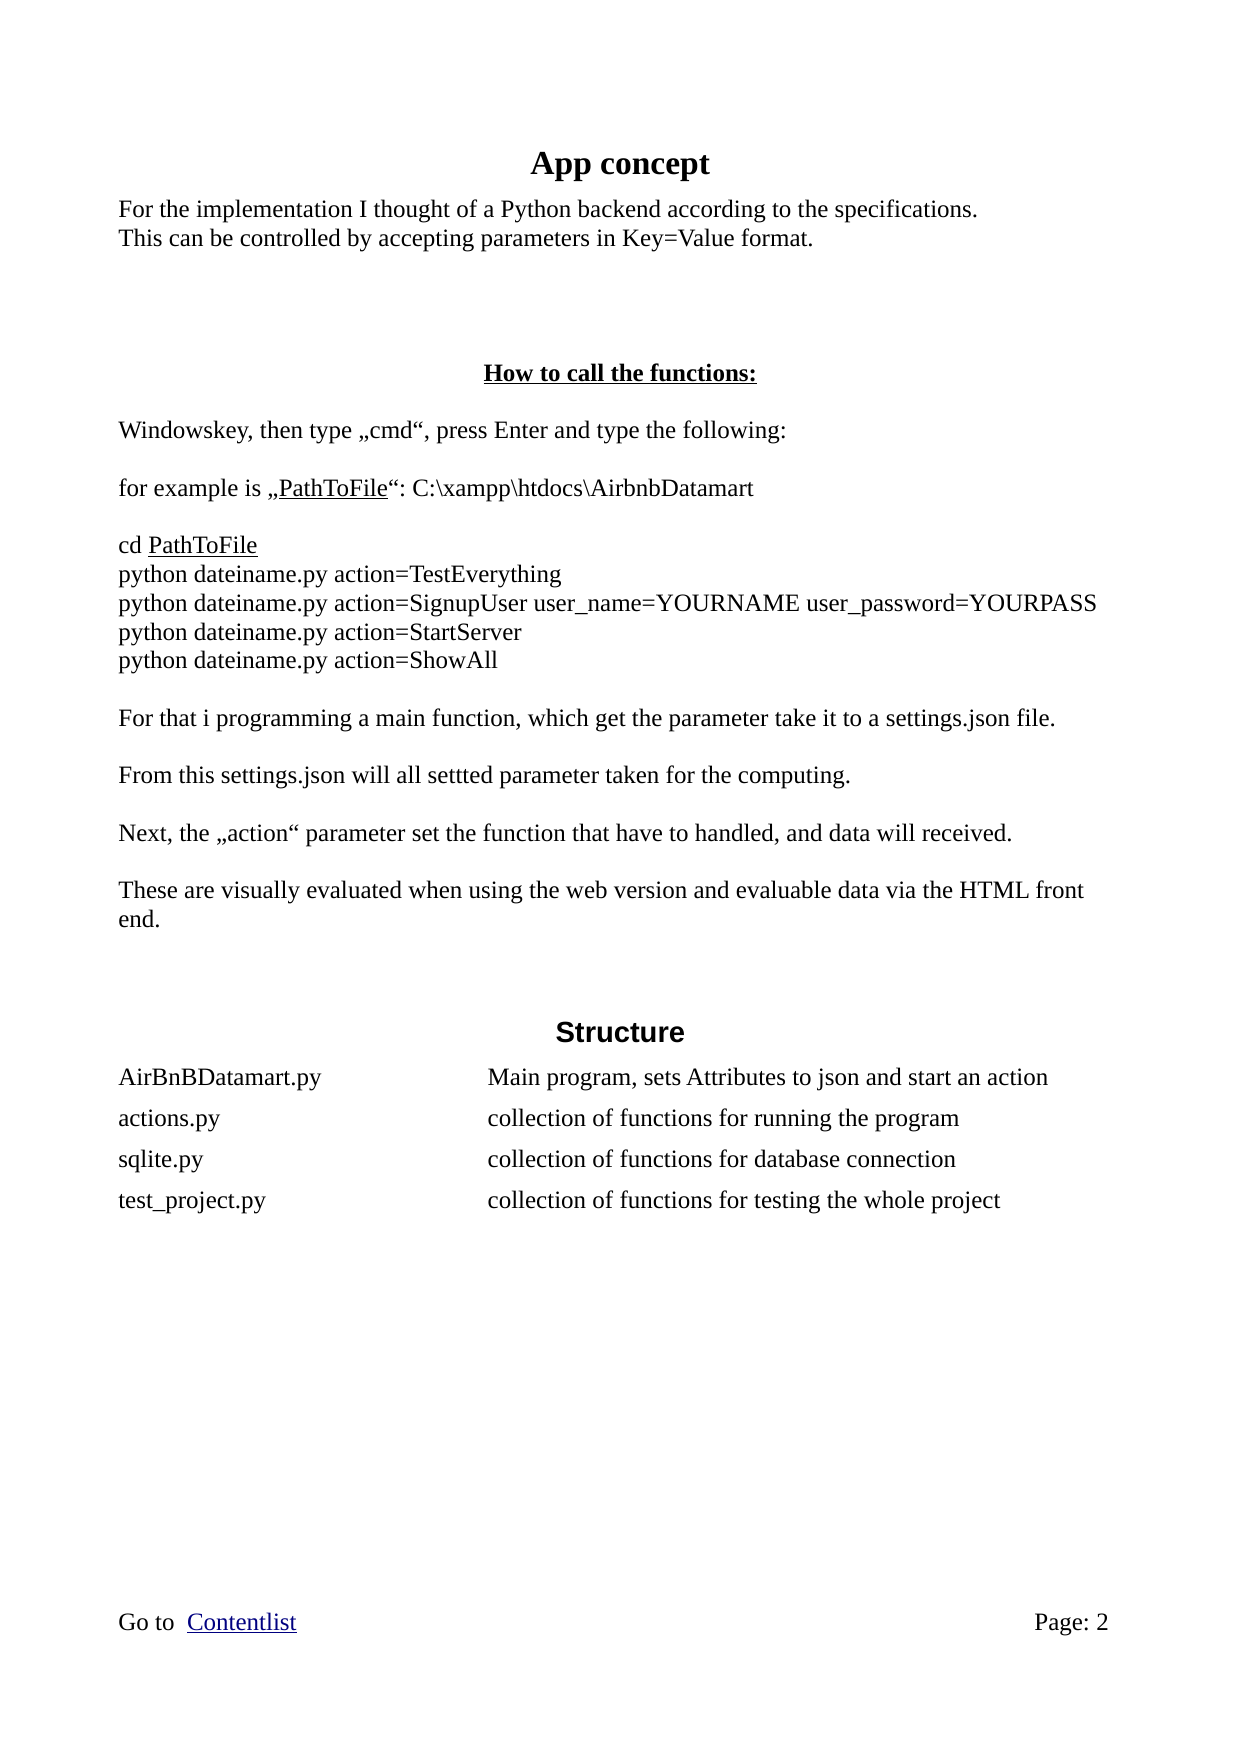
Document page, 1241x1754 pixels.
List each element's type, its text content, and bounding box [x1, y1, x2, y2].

text Windowskey, then type „cmd“, press Enter and type the following: [118, 416, 1122, 444]
text cd PathToFile [118, 502, 1122, 559]
text sqlite.py collection of functions for database connection [118, 1144, 1122, 1173]
subtitle Structure [118, 1016, 1122, 1049]
subtitle App concept [118, 143, 1122, 182]
text This can be controlled by accepting parameters in Key=Value format. [118, 223, 1122, 275]
text python dateiname.py action=TestEverything python dateiname.py action=SignupUser user_name=YOURNAME user_password=YOURPASS [118, 559, 1122, 617]
text How to call the functions: [118, 358, 1122, 416]
text AirBnBDatamart.py Main program, sets Attributes to json and start an action [118, 1062, 1122, 1090]
text test_project.py collection of functions for testing the whole project [118, 1185, 1122, 1214]
text for example is „PathToFile“: C:\xampp\htdocs\AirbnbDatamart [118, 473, 1122, 502]
text python dateiname.py action=StartServer python dateiname.py action=ShowAll For that i programming a main function, which get the parameter take it to a settings.json file. From this settings.json will all settted parameter taken for the computing. Next, the „action“ parameter set the function that have to handled, and data will received. These are visually evaluated when using the web version and evaluable data via the HTML front end. [118, 617, 1122, 962]
text For the implementation I thought of a Python backend according to the specifications. [118, 194, 1122, 223]
text actions.py collection of functions for running the program [118, 1103, 1122, 1132]
